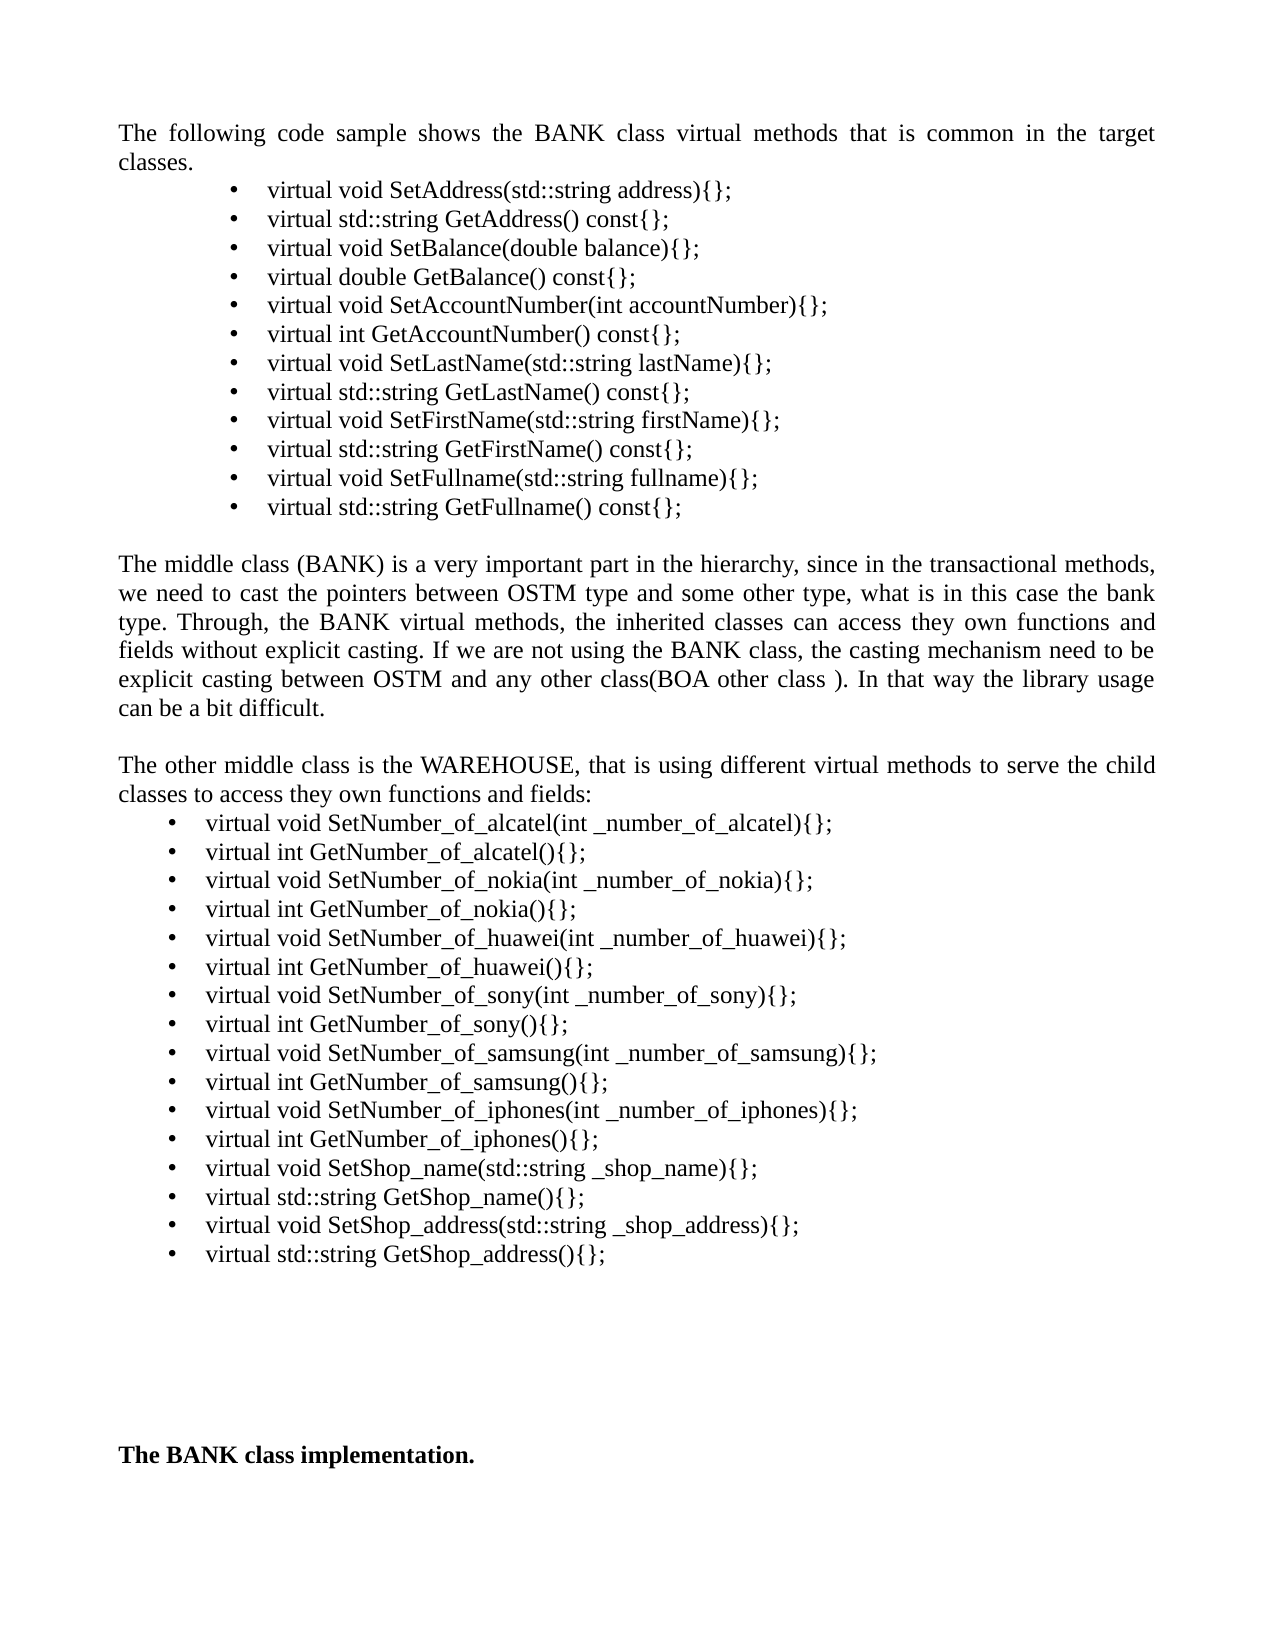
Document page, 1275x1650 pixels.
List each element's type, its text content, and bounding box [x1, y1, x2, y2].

list virtual void SetNumber_of_sony(int _number_of_sony){}; [168, 981, 1157, 1009]
list virtual void SetNumber_of_iphones(int _number_of_iphones){}; [168, 1096, 1157, 1124]
list virtual void SetAddress(std::string address){}; [229, 176, 1157, 204]
list virtual void SetLastName(std::string lastName){}; [229, 348, 1157, 377]
list virtual std::string GetFirstName() const{}; [229, 434, 1157, 463]
list virtual void SetNumber_of_alcatel(int _number_of_alcatel){}; [168, 808, 1157, 837]
list virtual int GetNumber_of_sony(){}; [168, 1009, 1157, 1038]
list virtual double GetBalance() const{}; [229, 262, 1157, 291]
list virtual int GetNumber_of_huawei(){}; [168, 952, 1157, 981]
list virtual std::string GetFullname() const{}; [229, 492, 1157, 521]
list virtual int GetNumber_of_alcatel(){}; [168, 837, 1157, 866]
list virtual void SetFirstName(std::string firstName){}; [229, 406, 1157, 434]
list virtual int GetAccountNumber() const{}; [229, 319, 1157, 348]
text The following code sample shows the BANK class virtual methods that is common in the target classes. [118, 118, 1157, 176]
list virtual std::string GetShop_address(){}; [168, 1239, 1157, 1268]
list virtual std::string GetShop_name(){}; [168, 1182, 1157, 1211]
list virtual int GetNumber_of_iphones(){}; [168, 1124, 1157, 1153]
list virtual int GetNumber_of_samsung(){}; [168, 1067, 1157, 1096]
list virtual void SetNumber_of_samsung(int _number_of_samsung){}; [168, 1038, 1157, 1067]
list virtual std::string GetAddress() const{}; [229, 204, 1157, 233]
list virtual std::string GetLastName() const{}; [229, 377, 1157, 406]
list virtual void SetNumber_of_nokia(int _number_of_nokia){}; [168, 866, 1157, 894]
list virtual int GetNumber_of_nokia(){}; [168, 894, 1157, 923]
list virtual void SetShop_name(std::string _shop_name){}; [168, 1153, 1157, 1182]
text The other middle class is the WAREHOUSE, that is using different virtual methods to serve the child classes to access they own functions and fields: [118, 751, 1157, 808]
list virtual void SetAccountNumber(int accountNumber){}; [229, 291, 1157, 319]
text The middle class (BANK) is a very important part in the hierarchy, since in the transactional methods, we need to cast the pointers between OSTM type and some other type, what is in this case the bank type. Through, the BANK virtual methods, the inherited classes can access they own functions and fields without explicit casting. If we are not using the BANK class, the casting mechanism need to be explicit casting between OSTM and any other class(BOA other class ). In that way the library usage can be a bit difficult. [118, 549, 1157, 722]
list virtual void SetFullname(std::string fullname){}; [229, 463, 1157, 492]
list virtual void SetBalance(double balance){}; [229, 233, 1157, 262]
text The BANK class implementation. [118, 1441, 1157, 1469]
list virtual void SetShop_address(std::string _shop_address){}; [168, 1211, 1157, 1239]
list virtual void SetNumber_of_huawei(int _number_of_huawei){}; [168, 923, 1157, 952]
